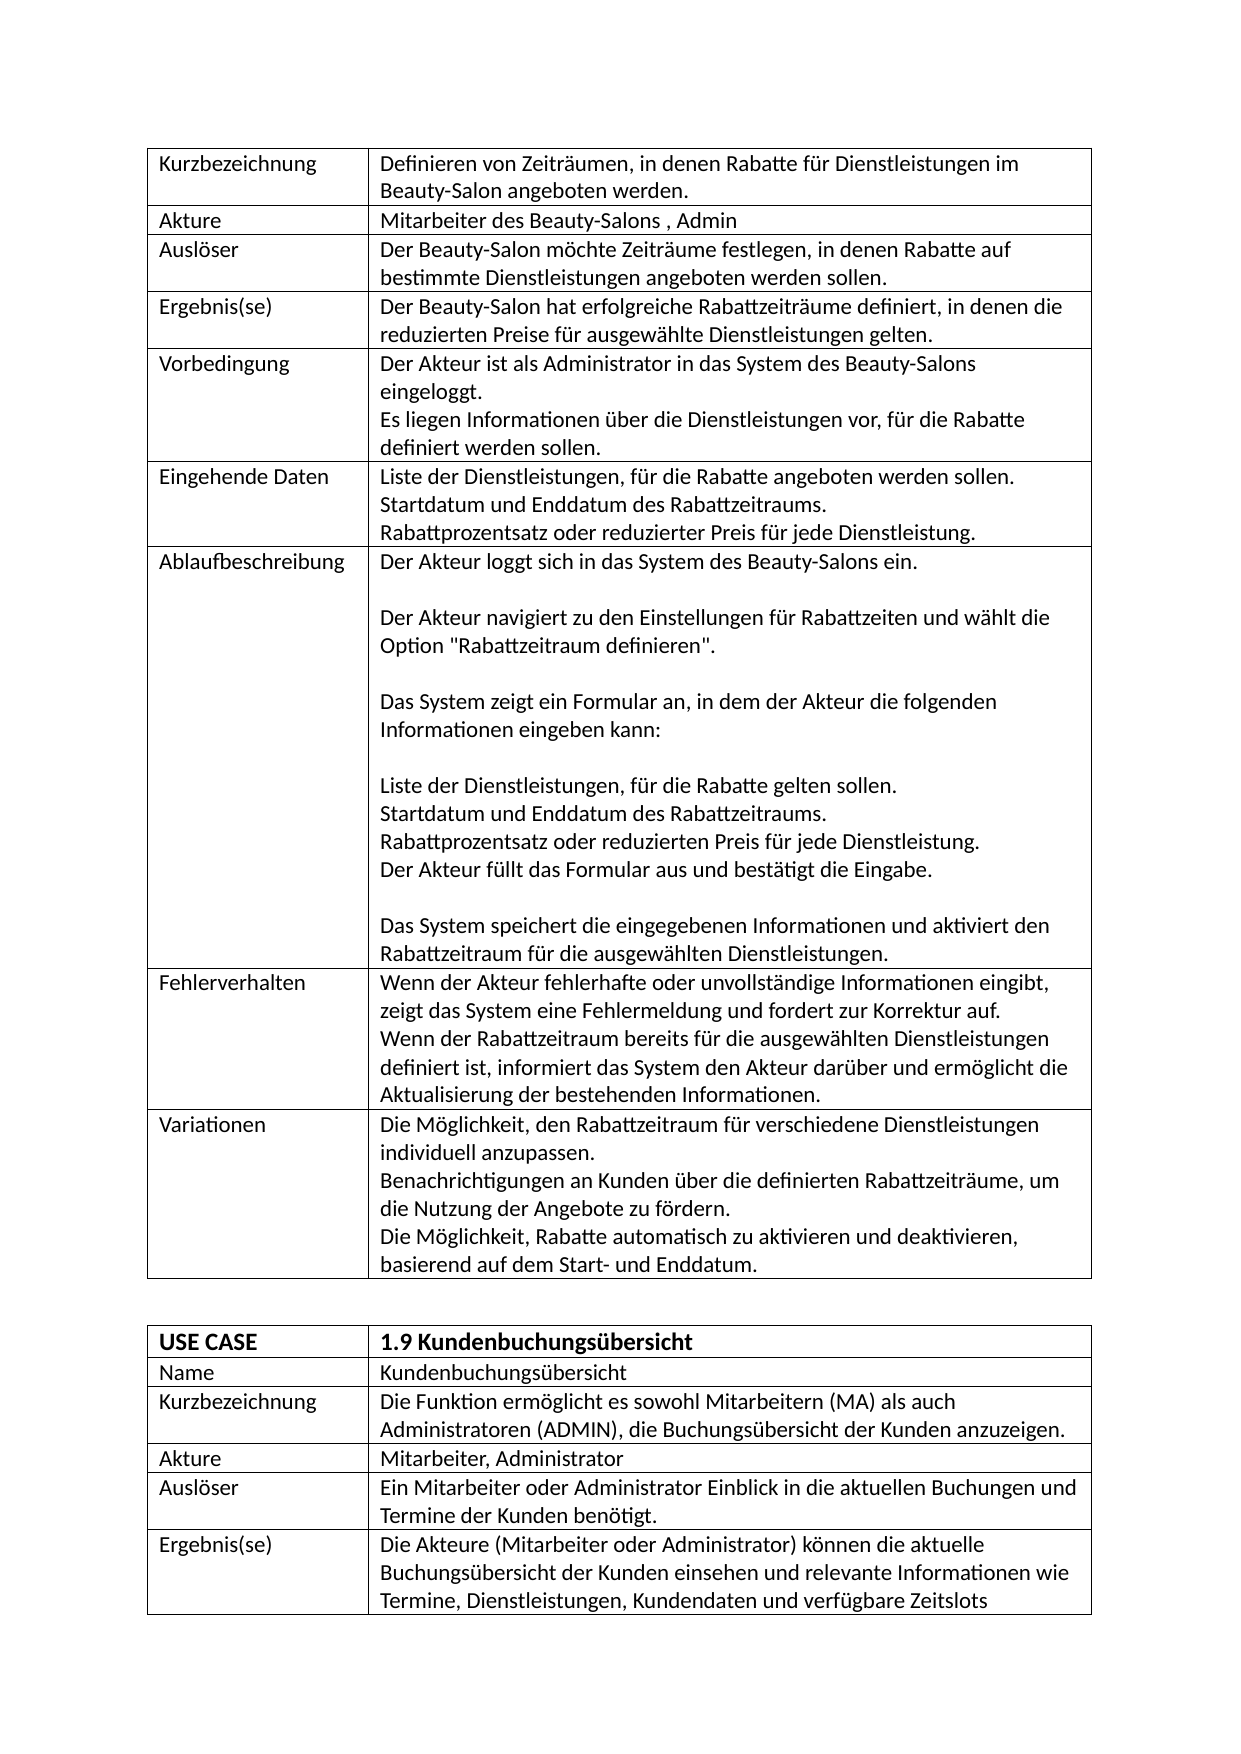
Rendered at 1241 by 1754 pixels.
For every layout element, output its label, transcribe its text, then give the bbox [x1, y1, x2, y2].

table_cell Akture [148, 1444, 368, 1472]
table_cell Eingehende Daten [148, 462, 368, 546]
table_cell Kurzbezeichnung [148, 1387, 368, 1443]
table_cell Kundenbuchungsübersicht [369, 1358, 1091, 1386]
table_cell Ergebnis(se) [148, 1530, 368, 1614]
table_cell Der Akteur ist als Administrator in das System des Beauty-Salons eingeloggt. Es liegen Informationen über die Dienstleistungen vor, für die Rabatte definiert werden sollen. [369, 349, 1091, 461]
table_cell Der Beauty-Salon möchte Zeiträume festlegen, in denen Rabatte auf bestimmte Dienstleistungen angeboten werden sollen. [369, 235, 1091, 291]
table_cell Wenn der Akteur fehlerhafte oder unvollständige Informationen eingibt, zeigt das System eine Fehlermeldung und fordert zur Korrektur auf. Wenn der Rabattzeitraum bereits für die ausgewählten Dienstleistungen definiert ist, informiert das System den Akteur darüber und ermöglicht die Aktualisierung der bestehenden Informationen. [369, 969, 1091, 1109]
table_cell Kurzbezeichnung [148, 149, 368, 205]
table_cell Die Möglichkeit, den Rabattzeitraum für verschiedene Dienstleistungen individuell anzupassen. Benachrichtigungen an Kunden über die definierten Rabattzeiträume, um die Nutzung der Angebote zu fördern. Die Möglichkeit, Rabatte automatisch zu aktivieren und deaktivieren, basierend auf dem Start- und Enddatum. [369, 1110, 1091, 1278]
table_header 1.9 Kundenbuchungsübersicht [369, 1326, 1091, 1357]
table_cell Variationen [148, 1110, 368, 1278]
table_header USE CASE [148, 1326, 368, 1357]
table_cell Liste der Dienstleistungen, für die Rabatte angeboten werden sollen. Startdatum und Enddatum des Rabattzeitraums. Rabattprozentsatz oder reduzierter Preis für jede Dienstleistung. [369, 462, 1091, 546]
table_cell Auslöser [148, 1473, 368, 1529]
table_cell Ablaufbeschreibung [148, 547, 368, 967]
table_cell Vorbedingung [148, 349, 368, 461]
table_cell Auslöser [148, 235, 368, 291]
table_cell Die Akteure (Mitarbeiter oder Administrator) können die aktuelle Buchungsübersicht der Kunden einsehen und relevante Informationen wie Termine, Dienstleistungen, Kundendaten und verfügbare Zeitslots [369, 1530, 1091, 1614]
table_cell Akture [148, 206, 368, 234]
table_cell Die Funktion ermöglicht es sowohl Mitarbeitern (MA) als auch Administratoren (ADMIN), die Buchungsübersicht der Kunden anzuzeigen. [369, 1387, 1091, 1443]
table_cell Ergebnis(se) [148, 292, 368, 348]
table_cell Fehlerverhalten [148, 969, 368, 1109]
table_cell Mitarbeiter, Administrator [369, 1444, 1091, 1472]
table_cell Name [148, 1358, 368, 1386]
table_cell Ein Mitarbeiter oder Administrator Einblick in die aktuellen Buchungen und Termine der Kunden benötigt. [369, 1473, 1091, 1529]
table_cell Definieren von Zeiträumen, in denen Rabatte für Dienstleistungen im Beauty-Salon angeboten werden. [369, 149, 1091, 205]
table_cell Der Akteur loggt sich in das System des Beauty-Salons ein. Der Akteur navigiert zu den Einstellungen für Rabattzeiten und wählt die Option "Rabattzeitraum definieren". Das System zeigt ein Formular an, in dem der Akteur die folgenden Informationen eingeben kann: Liste der Dienstleistungen, für die Rabatte gelten sollen. Startdatum und Enddatum des Rabattzeitraums. Rabattprozentsatz oder reduzierten Preis für jede Dienstleistung. Der Akteur füllt das Formular aus und bestätigt die Eingabe. Das System speichert die eingegebenen Informationen und aktiviert den Rabattzeitraum für die ausgewählten Dienstleistungen. [369, 547, 1091, 967]
table_cell Der Beauty-Salon hat erfolgreiche Rabattzeiträume definiert, in denen die reduzierten Preise für ausgewählte Dienstleistungen gelten. [369, 292, 1091, 348]
table_cell Mitarbeiter des Beauty-Salons , Admin [369, 206, 1091, 234]
